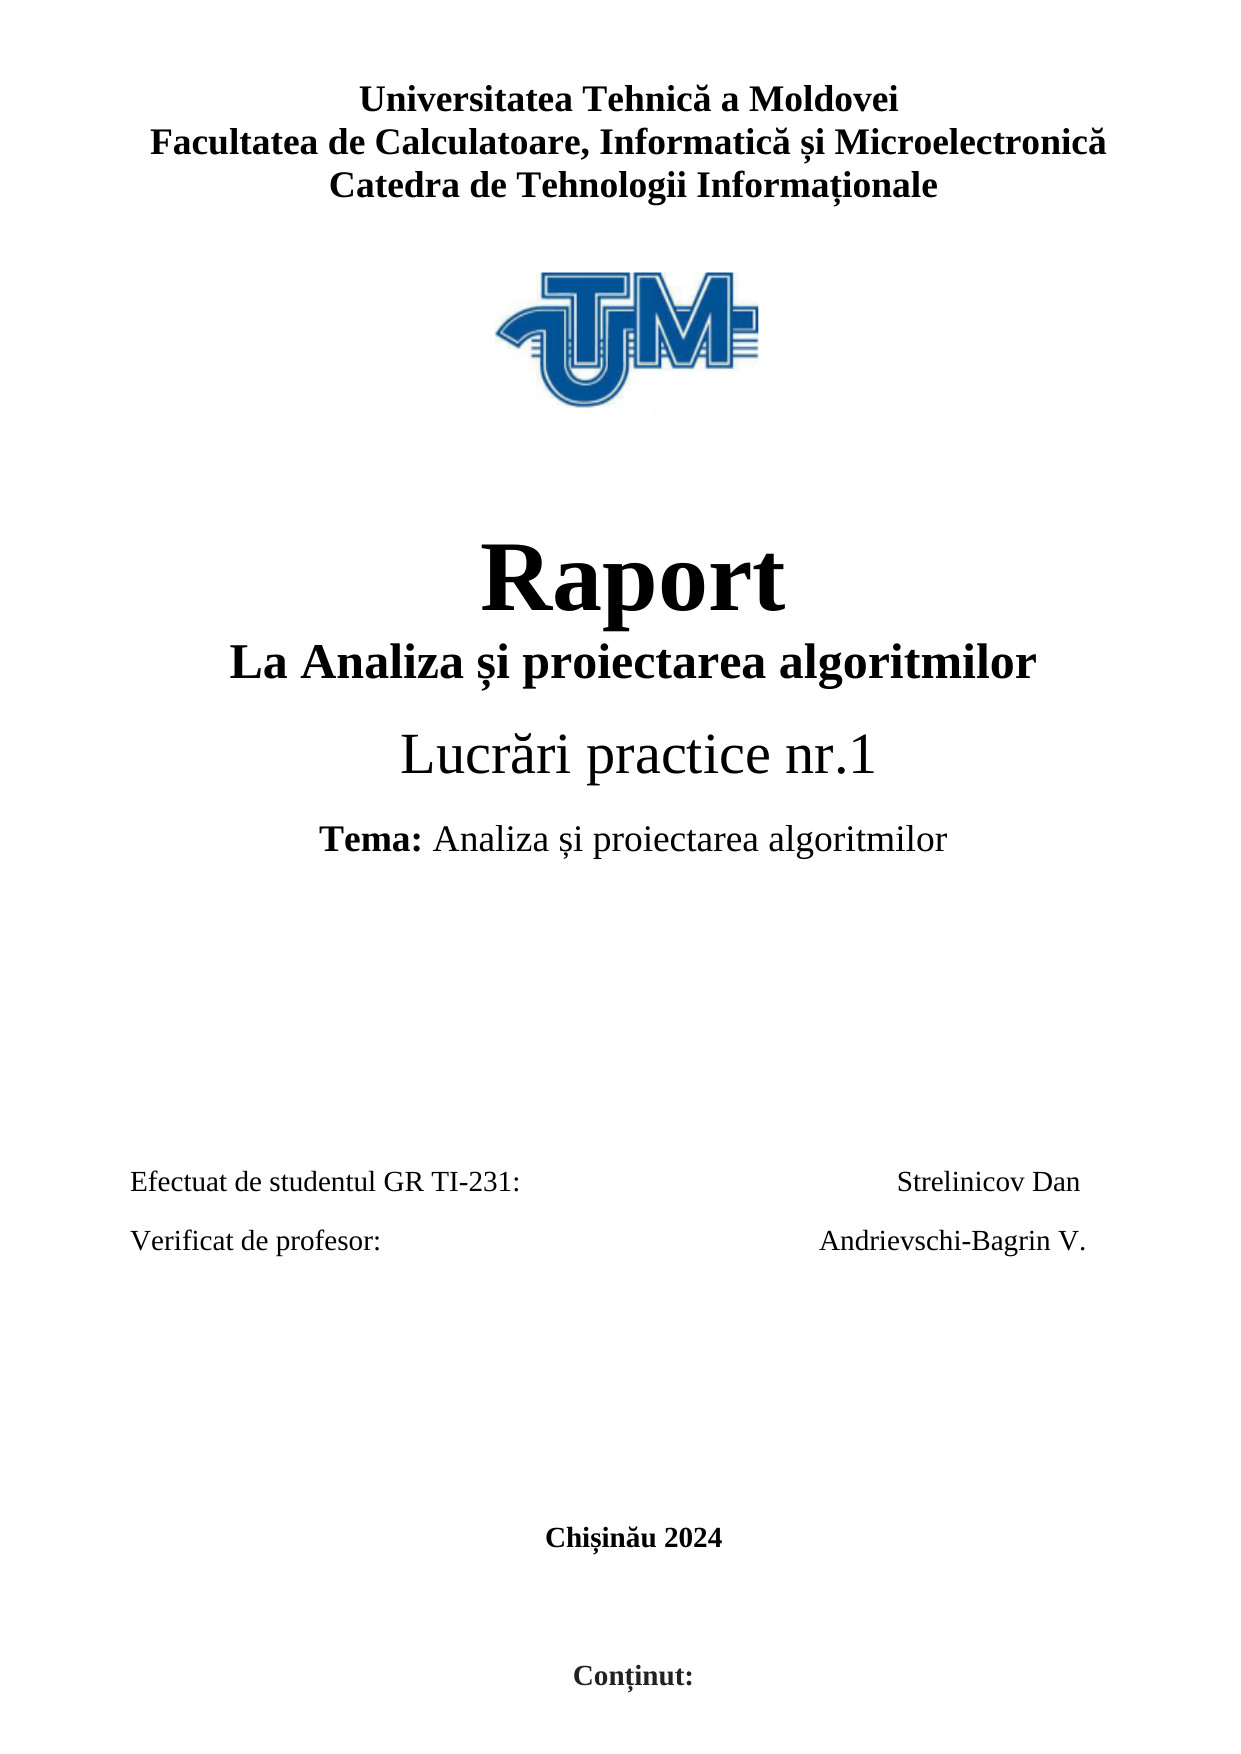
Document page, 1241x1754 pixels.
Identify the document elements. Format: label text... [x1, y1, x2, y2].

text Conținut: [130, 1636, 1137, 1692]
text Efectuat de studentul GR TI-231: Strelinicov Dan [130, 1164, 1137, 1197]
text Lucrări practice nr.1 [130, 719, 1137, 786]
text Raport [130, 517, 1137, 632]
text Verificat de profesor: Andrievschi-Bagrin V. [130, 1223, 1137, 1257]
text Tema: Analiza și proiectarea algoritmilor [130, 817, 1137, 860]
text Universitatea Tehnică a Moldovei Facultatea de Calculatoare, Informatică și Microelectronică Catedra de Tehnologii Informaționale [130, 76, 1137, 206]
text Chișinău 2024 [130, 1520, 1137, 1553]
text La Analiza și proiectarea algoritmilor [130, 632, 1137, 689]
